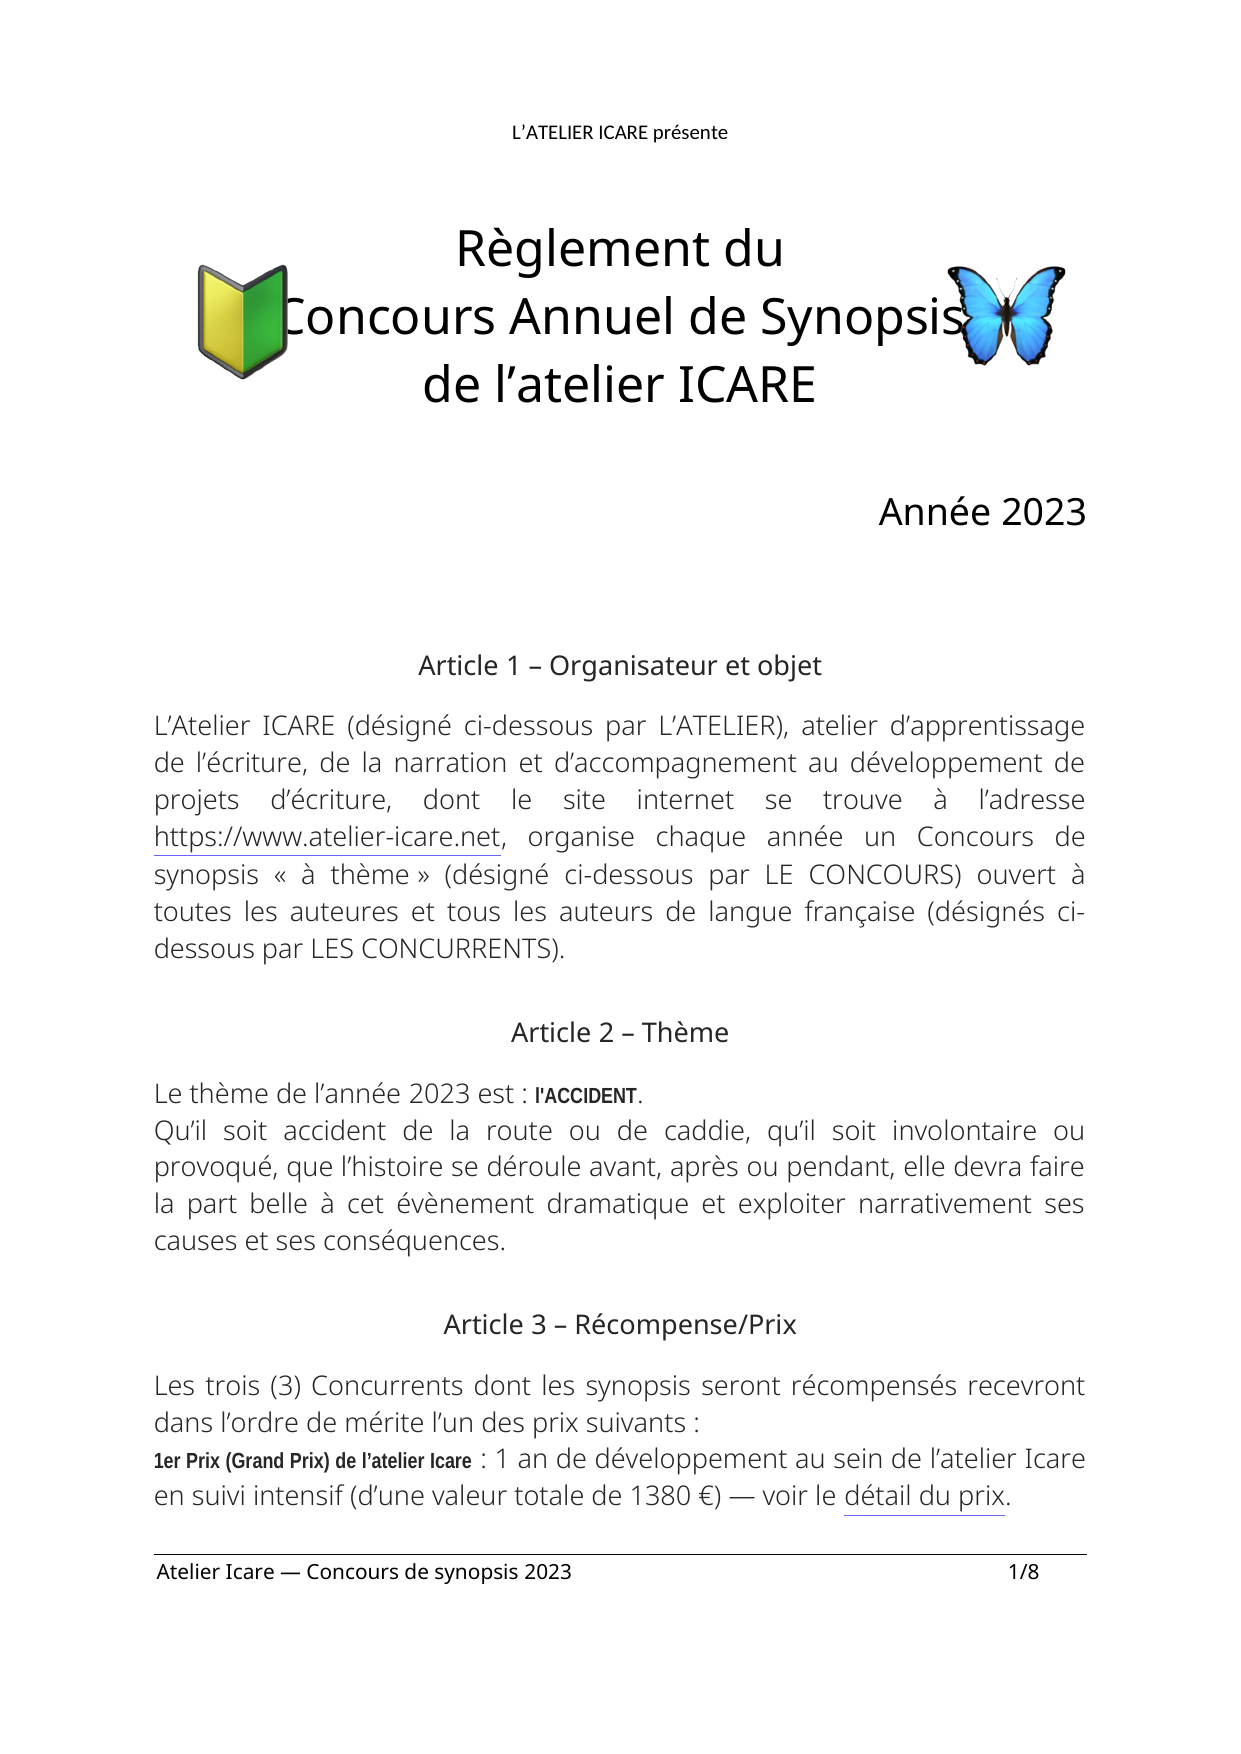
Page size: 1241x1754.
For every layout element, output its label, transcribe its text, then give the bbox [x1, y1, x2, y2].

text Qu’il soit accident de la route ou de caddie, qu’il soit involontaire ou provoqué, que l’histoire se déroule avant, après ou pendant, elle devra faire la part belle à cet évènement dramatique et exploiter narrativement ses causes et ses conséquences. [506, 1222, 1087, 1258]
text Concours Annuel de Synopsis [1066, 281, 1087, 349]
text 1er Prix (Grand Prix) de l’atelier Icare : 1 an de développement au sein de l’atelier Icare en suivi intensif (d’une valeur totale de 1380 €) — voir le détail du prix. [153, 1440, 844, 1515]
text L’Atelier ICARE (désigné ci-dessous par L’ATELIER), atelier d’apprentissage de l’écriture, de la narration et d’accompagnement au développement de projets d’écriture, dont le site internet se trouve à l’adresse https://www.atelier-icare.net, organise chaque année un Concours de synopsis « à thème » (désigné ci-dessous par LE CONCOURS) ouvert à toutes les auteures et tous les auteurs de langue française (désignés ci-dessous par LES CONCURRENTS). [566, 929, 1087, 966]
picture [184, 261, 303, 380]
text Année 2023 [153, 486, 1087, 537]
text L’ATELIER ICARE présente [153, 124, 1087, 145]
picture [947, 255, 1066, 374]
text Le thème de l’année 2023 est : l'ACCIDENT. [535, 1074, 637, 1083]
text Règlement du [153, 213, 1087, 281]
text Article 3 – Récompense/Prix [797, 1306, 1087, 1343]
text Les trois (3) Concurrents dont les synopsis seront récompensés recevront dans l’ordre de mérite l’un des prix suivants : [700, 1403, 1087, 1440]
text Article 2 – Thème [153, 1013, 1087, 1050]
text Concours Annuel de Synopsis [303, 281, 947, 349]
text Article 1 – Organisateur et objet [153, 646, 418, 683]
text Concours Annuel de Synopsis [153, 281, 184, 349]
text Article 3 – Récompense/Prix [153, 1306, 443, 1343]
text de l’atelier ICARE [153, 349, 1087, 417]
text Article 1 – Organisateur et objet [822, 646, 1087, 683]
text Le thème de l’année 2023 est : l'ACCIDENT. [643, 1074, 1087, 1111]
